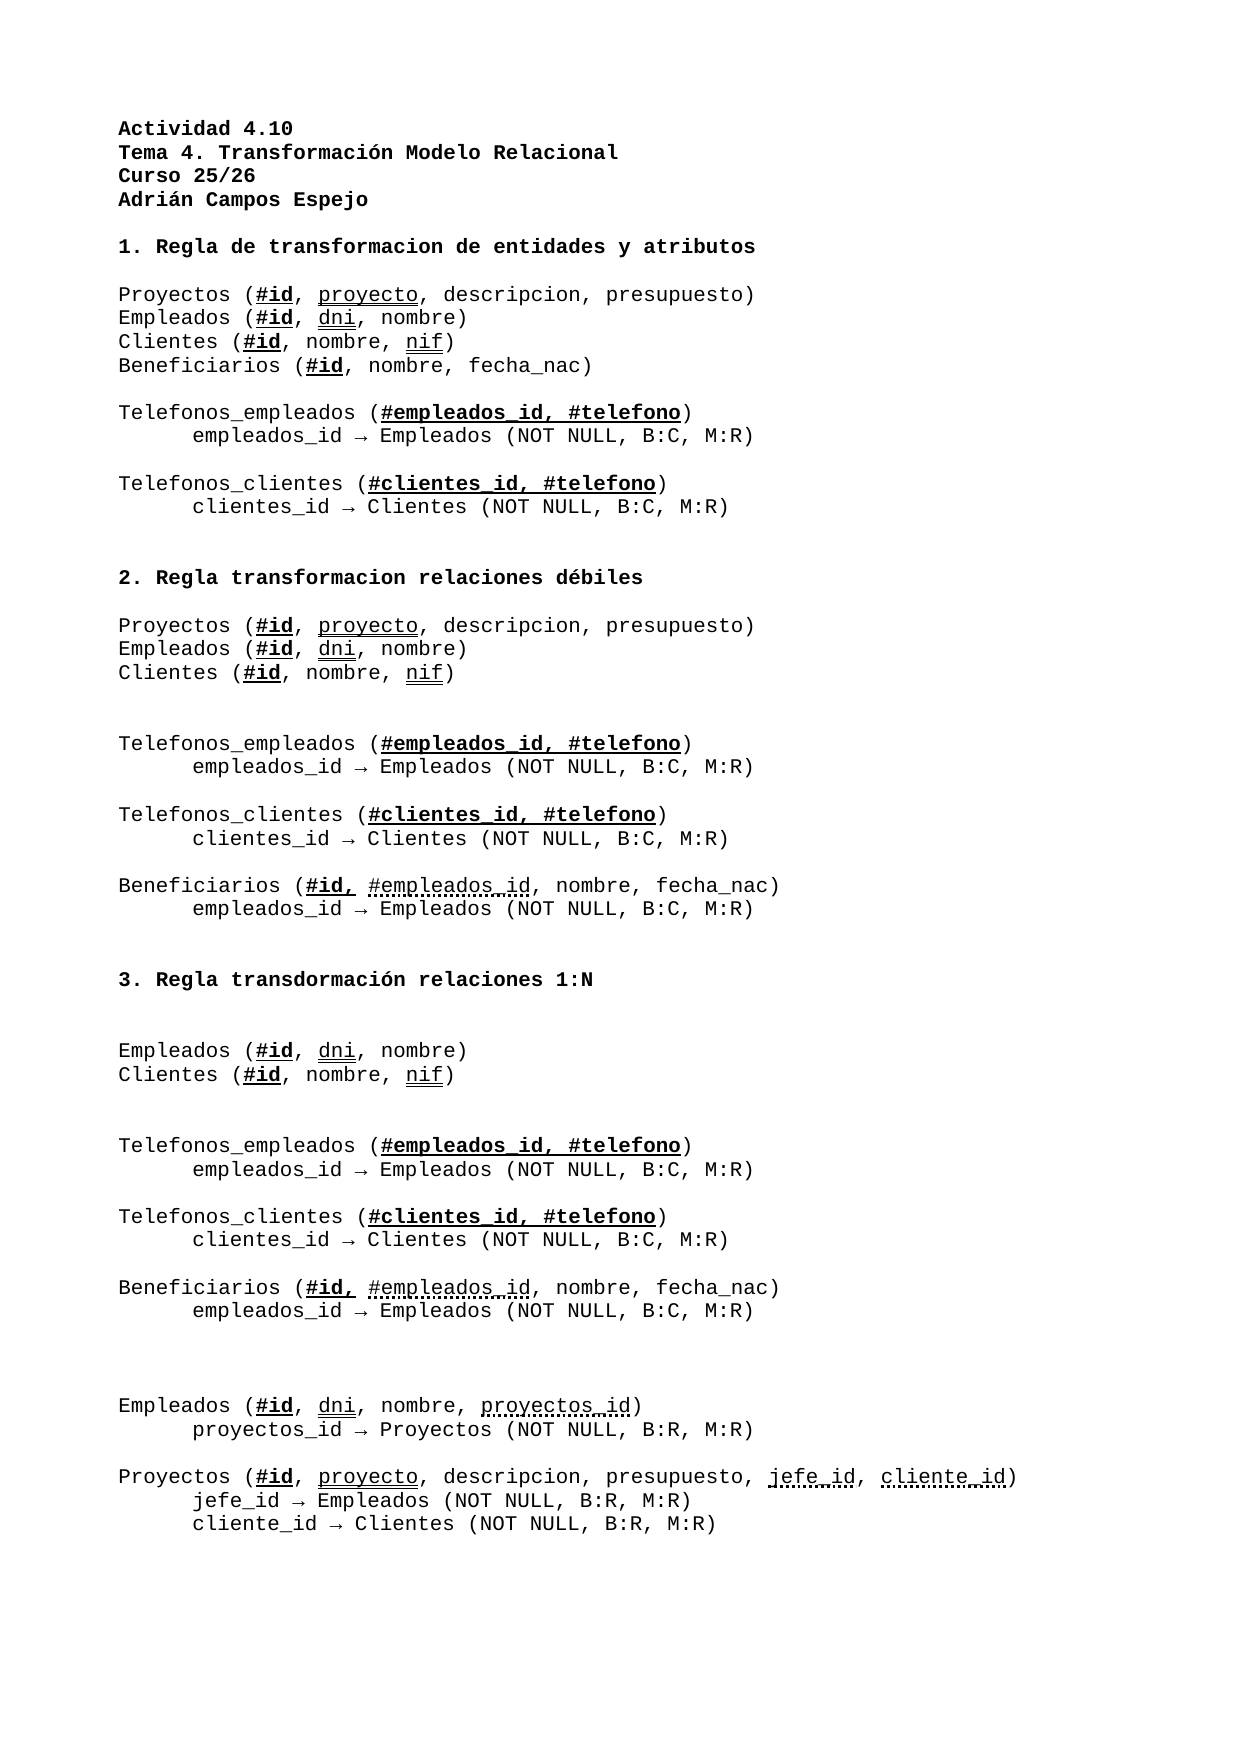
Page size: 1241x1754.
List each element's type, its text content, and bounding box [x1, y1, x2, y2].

text Clientes (#id, nombre, nif) [118, 331, 1122, 354]
text Telefonos_clientes (#clientes_id, #telefono) [118, 473, 1122, 496]
text Clientes (#id, nombre, nif) [118, 662, 1122, 686]
text Proyectos (#id, proyecto, descripcion, presupuesto, jefe_id, cliente_id) [118, 1466, 1122, 1489]
text clientes_id → Clientes (NOT NULL, B:C, M:R) [118, 496, 1122, 520]
text jefe_id → Empleados (NOT NULL, B:R, M:R) [118, 1489, 1122, 1513]
text Curso 25/26 [118, 165, 1122, 189]
text Empleados (#id, dni, nombre) [118, 1040, 1122, 1064]
text Empleados (#id, dni, nombre) [118, 638, 1122, 662]
text Telefonos_empleados (#empleados_id, #telefono) [118, 1135, 1122, 1158]
text Telefonos_empleados (#empleados_id, #telefono) [118, 733, 1122, 757]
text Proyectos (#id, proyecto, descripcion, presupuesto) [118, 615, 1122, 638]
text empleados_id → Empleados (NOT NULL, B:C, M:R) [118, 426, 1122, 449]
text cliente_id → Clientes (NOT NULL, B:R, M:R) [118, 1513, 1122, 1537]
text Telefonos_clientes (#clientes_id, #telefono) [118, 804, 1122, 827]
text Beneficiarios (#id, #empleados_id, nombre, fecha_nac) [118, 1277, 1122, 1300]
text Tema 4. Transformación Modelo Relacional [118, 142, 1122, 165]
text empleados_id → Empleados (NOT NULL, B:C, M:R) [118, 898, 1122, 922]
text Telefonos_clientes (#clientes_id, #telefono) [118, 1206, 1122, 1229]
text 3. Regla transdormación relaciones 1:N [118, 969, 1122, 993]
text Clientes (#id, nombre, nif) [118, 1064, 1122, 1088]
text 1. Regla de transformacion de entidades y atributos [118, 236, 1122, 260]
text Beneficiarios (#id, nombre, fecha_nac) [118, 354, 1122, 378]
text Proyectos (#id, proyecto, descripcion, presupuesto) [118, 284, 1122, 307]
text empleados_id → Empleados (NOT NULL, B:C, M:R) [118, 1300, 1122, 1324]
text proyectos_id → Proyectos (NOT NULL, B:R, M:R) [118, 1419, 1122, 1442]
text Actividad 4.10 [118, 118, 1122, 142]
text Adrián Campos Espejo [118, 189, 1122, 213]
text empleados_id → Empleados (NOT NULL, B:C, M:R) [118, 1158, 1122, 1182]
text empleados_id → Empleados (NOT NULL, B:C, M:R) [118, 757, 1122, 780]
text Telefonos_empleados (#empleados_id, #telefono) [118, 402, 1122, 426]
text clientes_id → Clientes (NOT NULL, B:C, M:R) [118, 827, 1122, 851]
text clientes_id → Clientes (NOT NULL, B:C, M:R) [118, 1229, 1122, 1253]
text Empleados (#id, dni, nombre, proyectos_id) [118, 1395, 1122, 1419]
text 2. Regla transformacion relaciones débiles [118, 567, 1122, 591]
text Empleados (#id, dni, nombre) [118, 307, 1122, 331]
text Beneficiarios (#id, #empleados_id, nombre, fecha_nac) [118, 875, 1122, 898]
